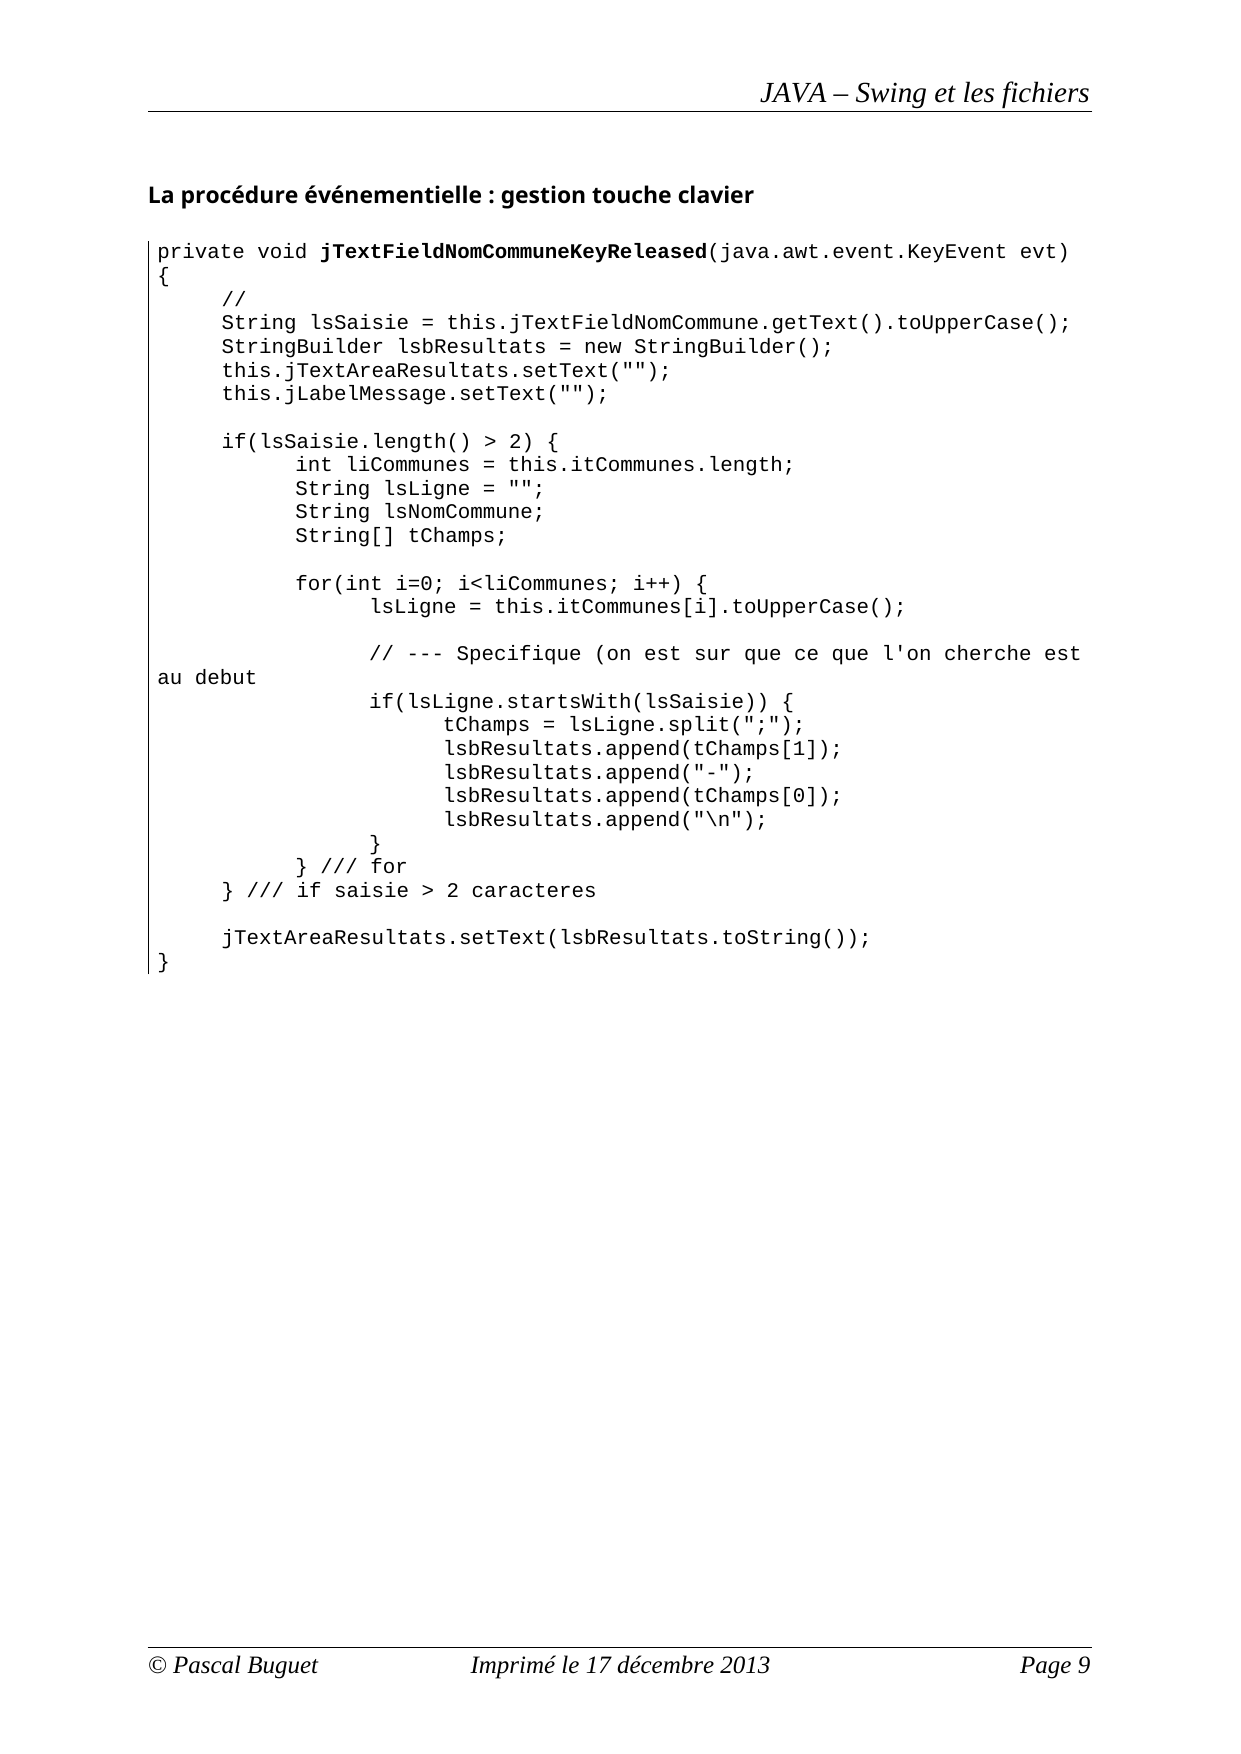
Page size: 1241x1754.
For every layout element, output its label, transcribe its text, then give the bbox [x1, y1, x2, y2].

text String lsNomCommune; [149, 502, 1092, 525]
text } /// for [149, 856, 1092, 880]
text String lsSaisie = this.jTextFieldNomCommune.getText().toUpperCase(); [149, 312, 1092, 336]
text String lsLigne = ""; [149, 478, 1092, 502]
text for(int i=0; i<liCommunes; i++) { [149, 572, 1092, 596]
text this.jLabelMessage.setText(""); [149, 383, 1092, 407]
text lsbResultats.append("-"); [149, 762, 1092, 785]
text tChamps = lsLigne.split(";"); [149, 714, 1092, 738]
text lsLigne = this.itCommunes[i].toUpperCase(); [149, 596, 1092, 620]
text lsbResultats.append(tChamps[0]); [149, 785, 1092, 809]
text } /// if saisie > 2 caracteres [149, 880, 1092, 903]
text StringBuilder lsbResultats = new StringBuilder(); [149, 336, 1092, 360]
text this.jTextAreaResultats.setText(""); [149, 360, 1092, 383]
text La procédure événementielle : gestion touche clavier [148, 179, 1092, 210]
text // --- Specifique (on est sur que ce que l'on cherche est au debut [149, 643, 1092, 691]
text String[] tChamps; [149, 525, 1092, 549]
text if(lsLigne.startsWith(lsSaisie)) { [149, 691, 1092, 714]
text } [149, 833, 1092, 856]
text int liCommunes = this.itCommunes.length; [149, 454, 1092, 478]
text // [149, 289, 1092, 312]
text lsbResultats.append(tChamps[1]); [149, 738, 1092, 762]
text private void jTextFieldNomCommuneKeyReleased(java.awt.event.KeyEvent evt) { [149, 241, 1092, 289]
text } [149, 951, 1092, 974]
text lsbResultats.append("\n"); [149, 809, 1092, 833]
text jTextAreaResultats.setText(lsbResultats.toString()); [149, 927, 1092, 951]
text if(lsSaisie.length() > 2) { [149, 431, 1092, 454]
